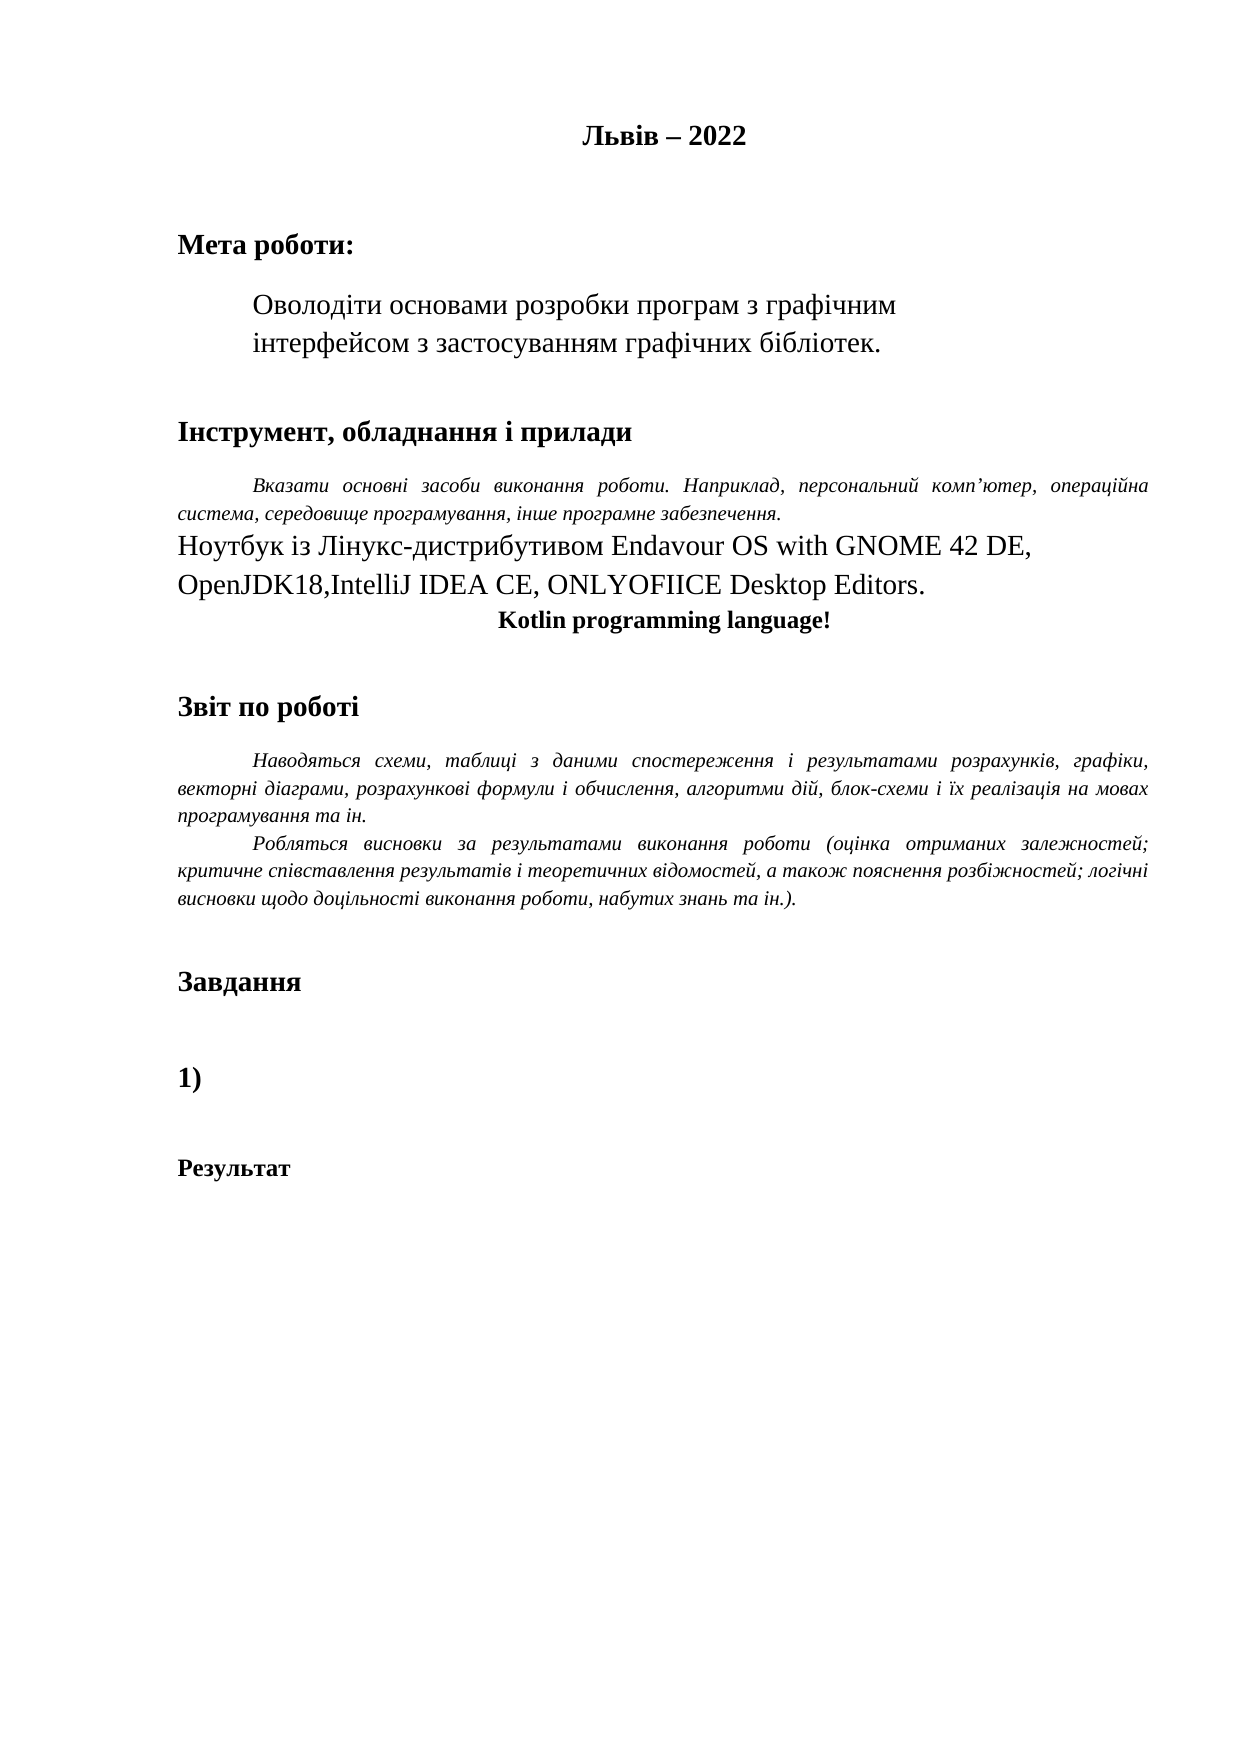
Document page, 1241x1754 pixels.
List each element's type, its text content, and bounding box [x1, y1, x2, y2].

text Вказати основні засоби виконання роботи. Наприклад, персональний комп’ютер, операційна система, середовище програмування, інше програмне забезпечення. [177, 473, 1152, 525]
text Результат [177, 1153, 1152, 1182]
text Звіт по роботі [177, 689, 1152, 722]
text Львів – 2022 [177, 118, 1152, 152]
text Ноутбук із Лінукс-дистрибутивом Endavour OS with GNOME 42 DE, OpenJDK18,IntelliJ IDEA CE, ONLYOFIICE Desktop Editors. [177, 528, 1152, 601]
text Мета роботи: [177, 227, 1152, 261]
text інтерфейсом з застосуванням графічних бібліотек. [177, 325, 1152, 359]
text Kotlin programming language! [177, 606, 1152, 634]
text Завдання [177, 964, 1152, 997]
text Робляться висновки за результатами виконання роботи (оцінка отриманих залежностей; критичне співставлення результатів і теоретичних відомостей, а також пояснення розбіжностей; логічні висновки щодо доцільності виконання роботи, набутих знань та ін.). [177, 831, 1152, 910]
text Оволодіти основами розробки програм з графічним [177, 287, 1152, 320]
text Інструмент, обладнання і прилади [177, 414, 1152, 447]
text 1) [177, 1061, 1152, 1094]
text Наводяться схеми, таблиці з даними спостереження і результатами розрахунків, графіки, векторні діаграми, розрахункові формули і обчислення, алгоритми дій, блок-схеми і їх реалізація на мовах програмування та ін. [177, 748, 1152, 827]
